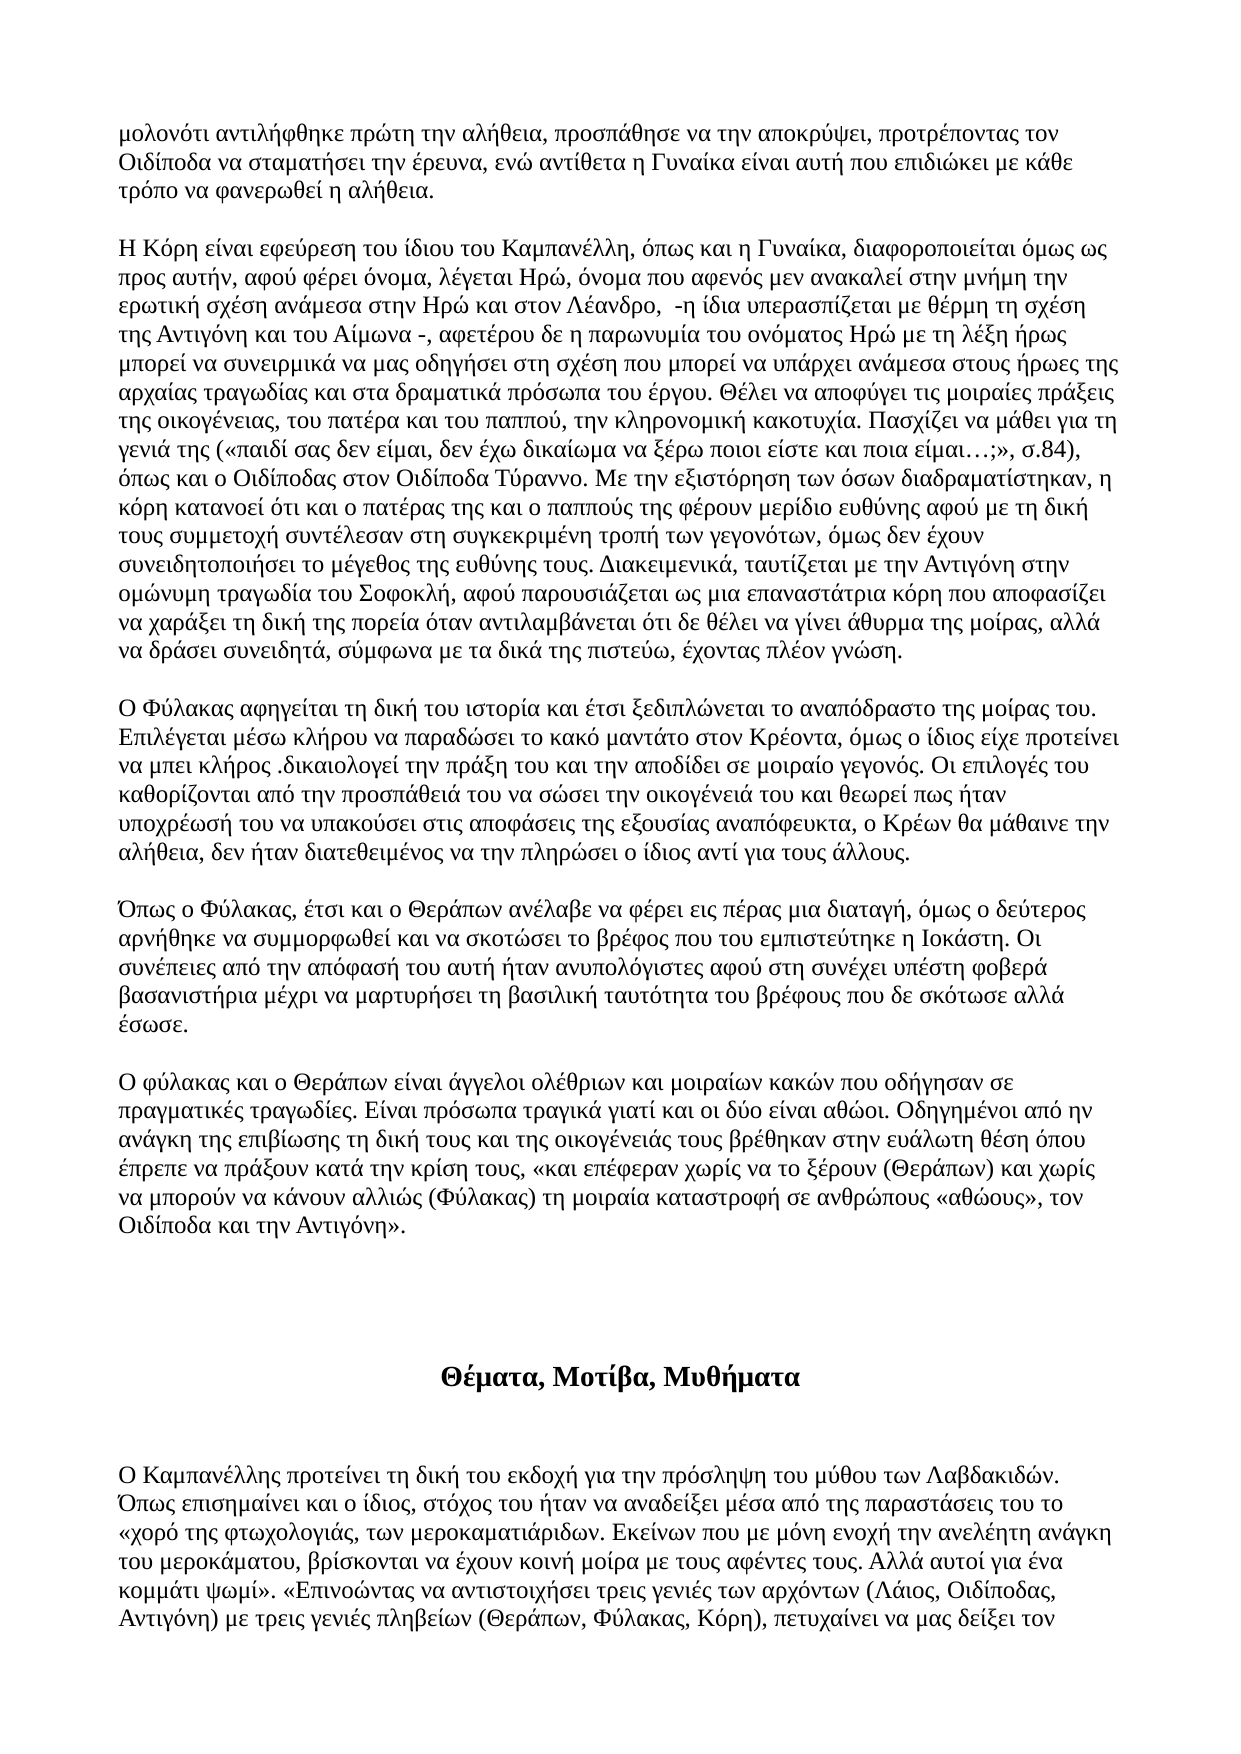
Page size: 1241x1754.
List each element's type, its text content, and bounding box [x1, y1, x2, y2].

text μολονότι αντιλήφθηκε πρώτη την αλήθεια, προσπάθησε να την αποκρύψει, προτρέποντας τον Οιδίποδα να σταματήσει την έρευνα, ενώ αντίθετα η Γυναίκα είναι αυτή που επιδιώκει με κάθε τρόπο να φανερωθεί η αλήθεια. [118, 118, 1122, 204]
text Θέματα, Μοτίβα, Μυθήματα [118, 1359, 1122, 1393]
text Ο φύλακας και ο Θεράπων είναι άγγελοι ολέθριων και μοιραίων κακών που οδήγησαν σε πραγματικές τραγωδίες. Είναι πρόσωπα τραγικά γιατί και οι δύο είναι αθώοι. Οδηγημένοι από ην ανάγκη της επιβίωσης τη δική τους και της οικογένειάς τους βρέθηκαν στην ευάλωτη θέση όπου έπρεπε να πράξουν κατά την κρίση τους, «και επέφεραν χωρίς να το ξέρουν (Θεράπων) και χωρίς να μπορούν να κάνουν αλλιώς (Φύλακας) τη μοιραία καταστροφή σε ανθρώπους «αθώους», τον Οιδίποδα και την Αντιγόνη». [118, 1067, 1122, 1239]
text Όπως ο Φύλακας, έτσι και ο Θεράπων ανέλαβε να φέρει εις πέρας μια διαταγή, όμως ο δεύτερος αρνήθηκε να συμμορφωθεί και να σκοτώσει το βρέφος που του εμπιστεύτηκε η Ιοκάστη. Οι συνέπειες από την απόφασή του αυτή ήταν ανυπολόγιστες αφού στη συνέχει υπέστη φοβερά βασανιστήρια μέχρι να μαρτυρήσει τη βασιλική ταυτότητα του βρέφους που δε σκότωσε αλλά έσωσε. [118, 894, 1122, 1038]
text Ο Φύλακας αφηγείται τη δική του ιστορία και έτσι ξεδιπλώνεται το αναπόδραστο της μοίρας του. Επιλέγεται μέσω κλήρου να παραδώσει το κακό μαντάτο στον Κρέοντα, όμως ο ίδιος είχε προτείνει να μπει κλήρος .δικαιολογεί την πράξη του και την αποδίδει σε μοιραίο γεγονός. Οι επιλογές του καθορίζονται από την προσπάθειά του να σώσει την οικογένειά του και θεωρεί πως ήταν υποχρέωσή του να υπακούσει στις αποφάσεις της εξουσίας αναπόφευκτα, ο Κρέων θα μάθαινε την αλήθεια, δεν ήταν διατεθειμένος να την πληρώσει ο ίδιος αντί για τους άλλους. [118, 693, 1122, 866]
text Η Κόρη είναι εφεύρεση του ίδιου του Καμπανέλλη, όπως και η Γυναίκα, διαφοροποιείται όμως ως προς αυτήν, αφού φέρει όνομα, λέγεται Ηρώ, όνομα που αφενός μεν ανακαλεί στην μνήμη την ερωτική σχέση ανάμεσα στην Ηρώ και στον Λέανδρο, -η ίδια υπερασπίζεται με θέρμη τη σχέση της Αντιγόνη και του Αίμωνα -, αφετέρου δε η παρωνυμία του ονόματος Ηρώ με τη λέξη ήρως μπορεί να συνειρμικά να μας οδηγήσει στη σχέση που μπορεί να υπάρχει ανάμεσα στους ήρωες της αρχαίας τραγωδίας και στα δραματικά πρόσωπα του έργου. Θέλει να αποφύγει τις μοιραίες πράξεις της οικογένειας, του πατέρα και του παππού, την κληρονομική κακοτυχία. Πασχίζει να μάθει για τη γενιά της («παιδί σας δεν είμαι, δεν έχω δικαίωμα να ξέρω ποιοι είστε και ποια είμαι…;», σ.84), όπως και ο Οιδίποδας στον Οιδίποδα Τύραννο. Με την εξιστόρηση των όσων διαδραματίστηκαν, η κόρη κατανοεί ότι και ο πατέρας της και ο παππούς της φέρουν μερίδιο ευθύνης αφού με τη δική τους συμμετοχή συντέλεσαν στη συγκεκριμένη τροπή των γεγονότων, όμως δεν έχουν συνειδητοποιήσει το μέγεθος της ευθύνης τους. Διακειμενικά, ταυτίζεται με την Αντιγόνη στην ομώνυμη τραγωδία του Σοφοκλή, αφού παρουσιάζεται ως μια επαναστάτρια κόρη που αποφασίζει να χαράξει τη δική της πορεία όταν αντιλαμβάνεται ότι δε θέλει να γίνει άθυρμα της μοίρας, αλλά να δράσει συνειδητά, σύμφωνα με τα δικά της πιστεύω, έχοντας πλέον γνώση. [118, 233, 1122, 664]
text Ο Καμπανέλλης προτείνει τη δική του εκδοχή για την πρόσληψη του μύθου των Λαβδακιδών. Όπως επισημαίνει και ο ίδιος, στόχος του ήταν να αναδείξει μέσα από της παραστάσεις του το «χορό της φτωχολογιάς, των μεροκαματιάριδων. Εκείνων που με μόνη ενοχή την ανελέητη ανάγκη του μεροκάματου, βρίσκονται να έχουν κοινή μοίρα με τους αφέντες τους. Αλλά αυτοί για ένα κομμάτι ψωμί». «Επινοώντας να αντιστοιχήσει τρεις γενιές των αρχόντων (Λάιος, Οιδίποδας, Αντιγόνη) με τρεις γενιές πληβείων (Θεράπων, Φύλακας, Κόρη), πετυχαίνει να μας δείξει τον [118, 1460, 1122, 1632]
